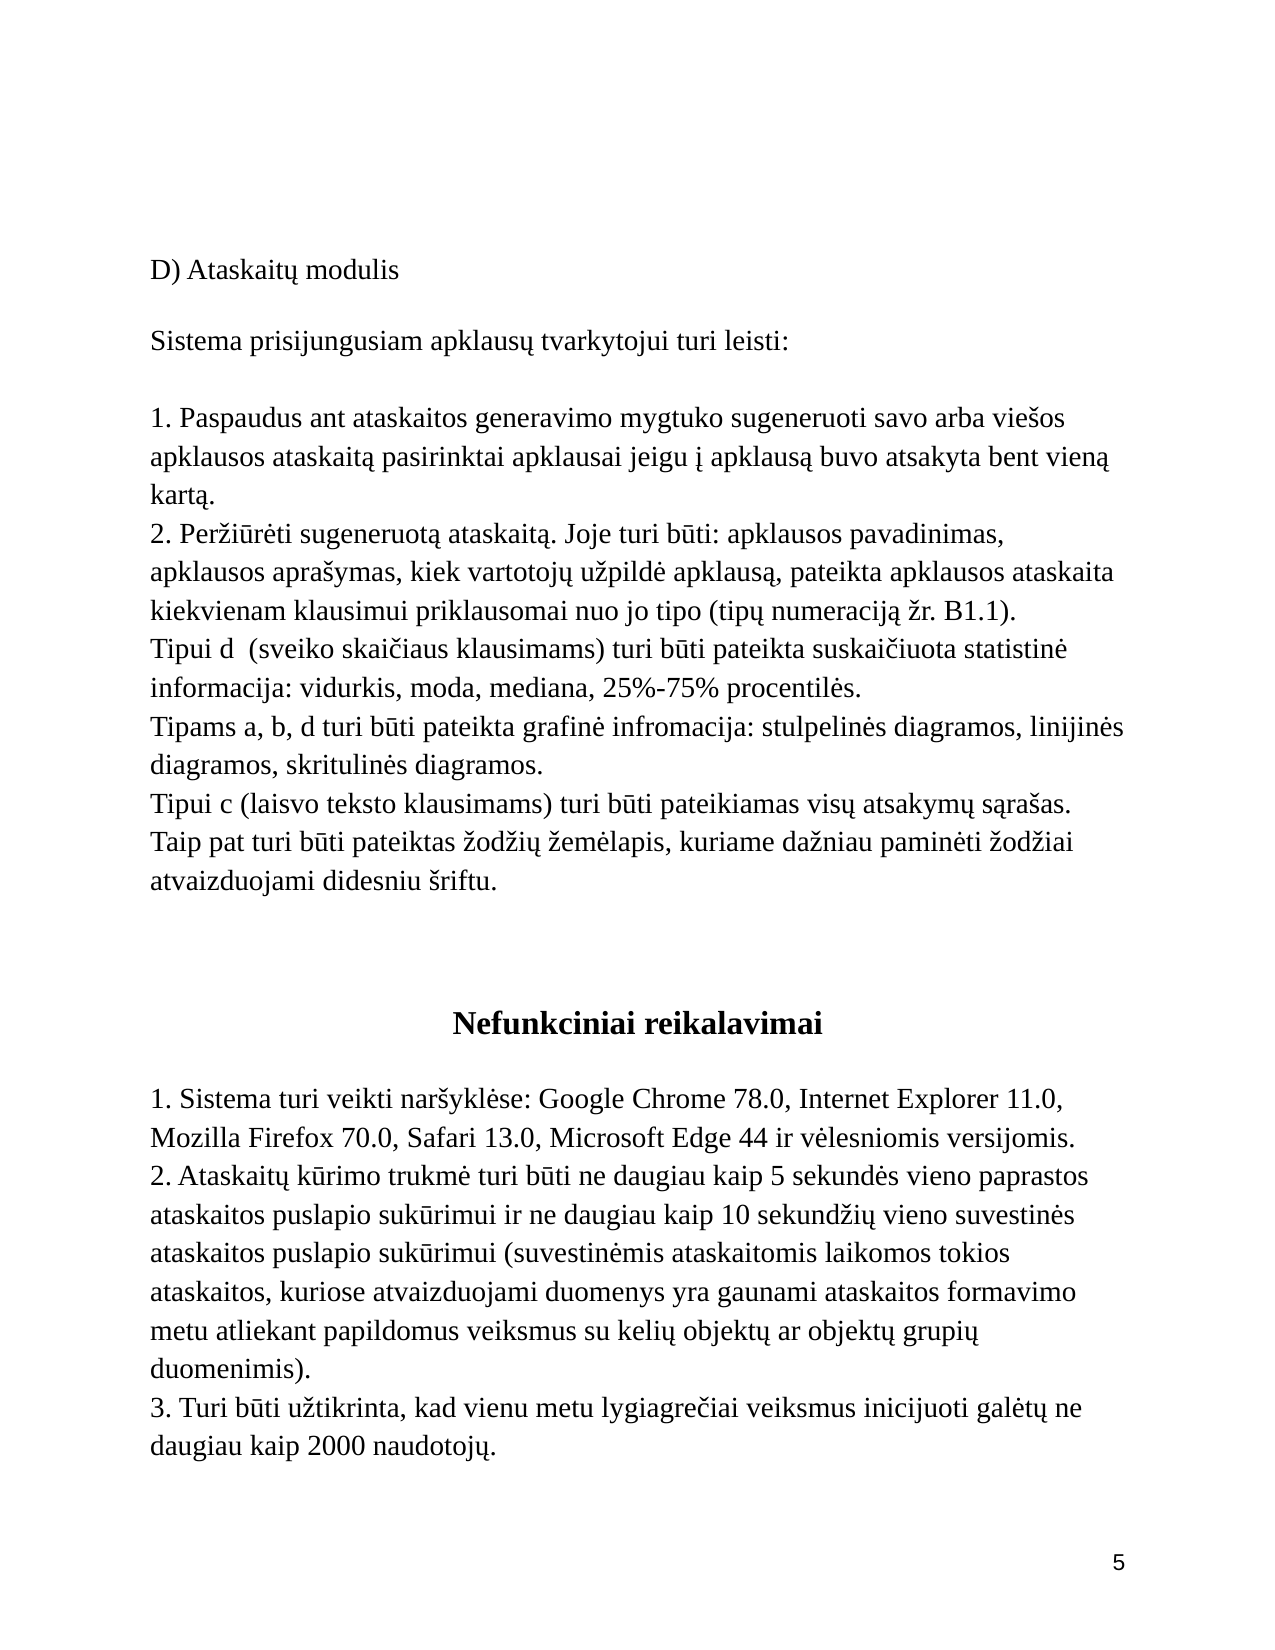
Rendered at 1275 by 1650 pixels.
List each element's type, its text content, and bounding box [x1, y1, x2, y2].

text Sistema prisijungusiam apklausų tvarkytojui turi leisti: [150, 323, 781, 357]
text 3. Turi būti užtikrinta, kad vienu metu lygiagrečiai veiksmus inicijuoti galėtų ne daugiau kaip 2000 naudotojų. [150, 1390, 1125, 1462]
text 2. Peržiūrėti sugeneruotą ataskaitą. Joje turi būti: apklausos pavadinimas, apklausos aprašymas, kiek vartotojų užpildė apklausą, pateikta apklausos ataskaita kiekvienam klausimui priklausomai nuo jo tipo (tipų numeraciją žr. B1.1). [150, 516, 1125, 627]
text Nefunkciniai reikalavimai [150, 1003, 1125, 1042]
text Tipams a, b, d turi būti pateikta grafinė infromacija: stulpelinės diagramos, linijinės diagramos, skritulinės diagramos. [150, 709, 1125, 781]
text Tipui d (sveiko skaičiaus klausimams) turi būti pateikta suskaičiuota statistinė informacija: vidurkis, moda, mediana, 25%-75% procentilės. [150, 632, 1125, 704]
text D) Ataskaitų modulis [150, 252, 1125, 286]
text Sistema prisijungusiam apklausų tvarkytojui turi leisti: [789, 323, 1125, 357]
text Tipui c (laisvo teksto klausimams) turi būti pateikiamas visų atsakymų sąrašas. Taip pat turi būti pateiktas žodžių žemėlapis, kuriame dažniau paminėti žodžiai atvaizduojami didesniu šriftu. [150, 786, 1125, 896]
text 1. Sistema turi veikti naršyklėse: Google Chrome 78.0, Internet Explorer 11.0, Mozilla Firefox 70.0, Safari 13.0, Microsoft Edge 44 ir vėlesniomis versijomis. [150, 1081, 1125, 1153]
text 1. Paspaudus ant ataskaitos generavimo mygtuko sugeneruoti savo arba viešos apklausos ataskaitą pasirinktai apklausai jeigu į apklausą buvo atsakyta bent vieną kartą. [150, 400, 1125, 511]
text 2. Ataskaitų kūrimo trukmė turi būti ne daugiau kaip 5 sekundės vieno paprastos ataskaitos puslapio sukūrimui ir ne daugiau kaip 10 sekundžių vieno suvestinės ataskaitos puslapio sukūrimui (suvestinėmis ataskaitomis laikomos tokios ataskaitos, kuriose atvaizduojami duomenys yra gaunami ataskaitos formavimo metu atliekant papildomus veiksmus su kelių objektų ar objektų grupių duomenimis). [150, 1158, 1125, 1385]
